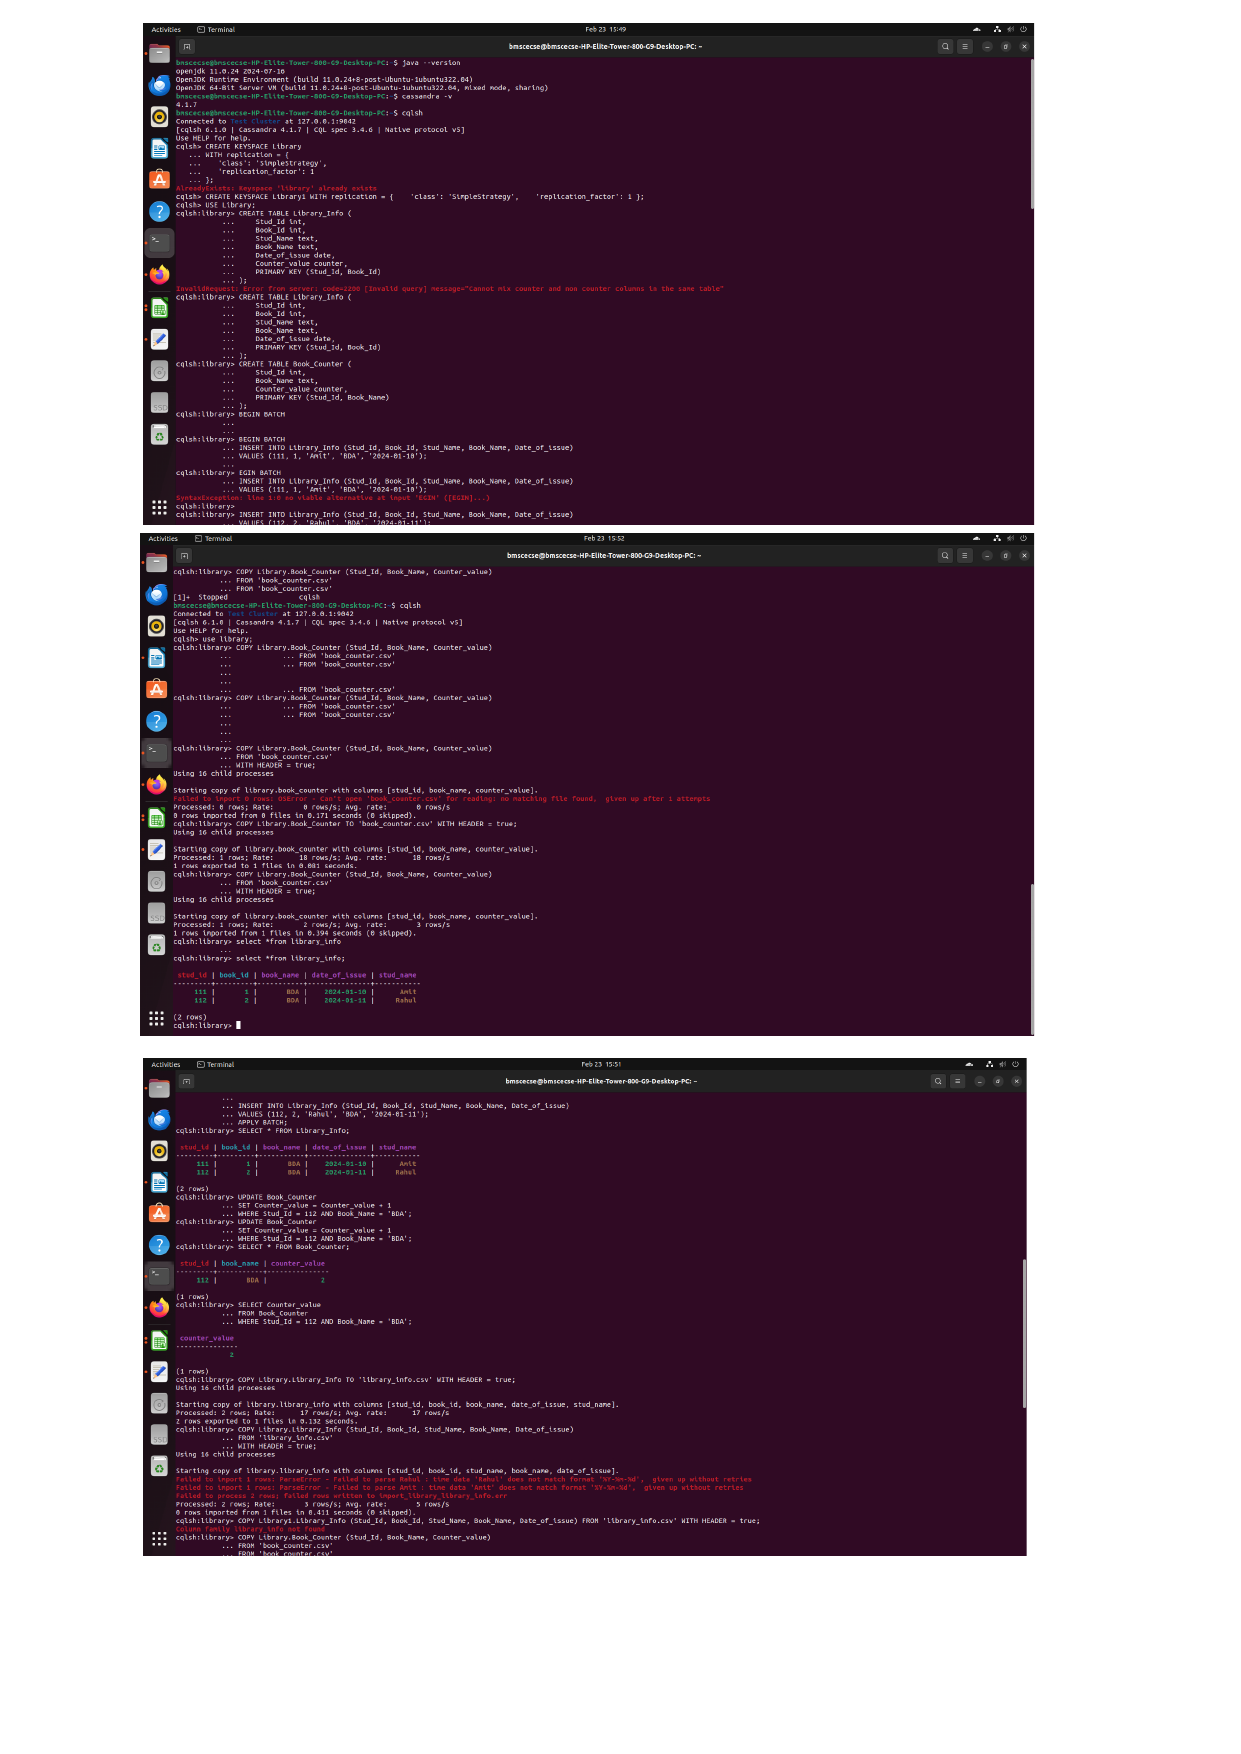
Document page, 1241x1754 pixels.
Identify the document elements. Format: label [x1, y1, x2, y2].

picture [143, 23, 1035, 525]
picture [140, 533, 1035, 1036]
picture [143, 1058, 1027, 1556]
